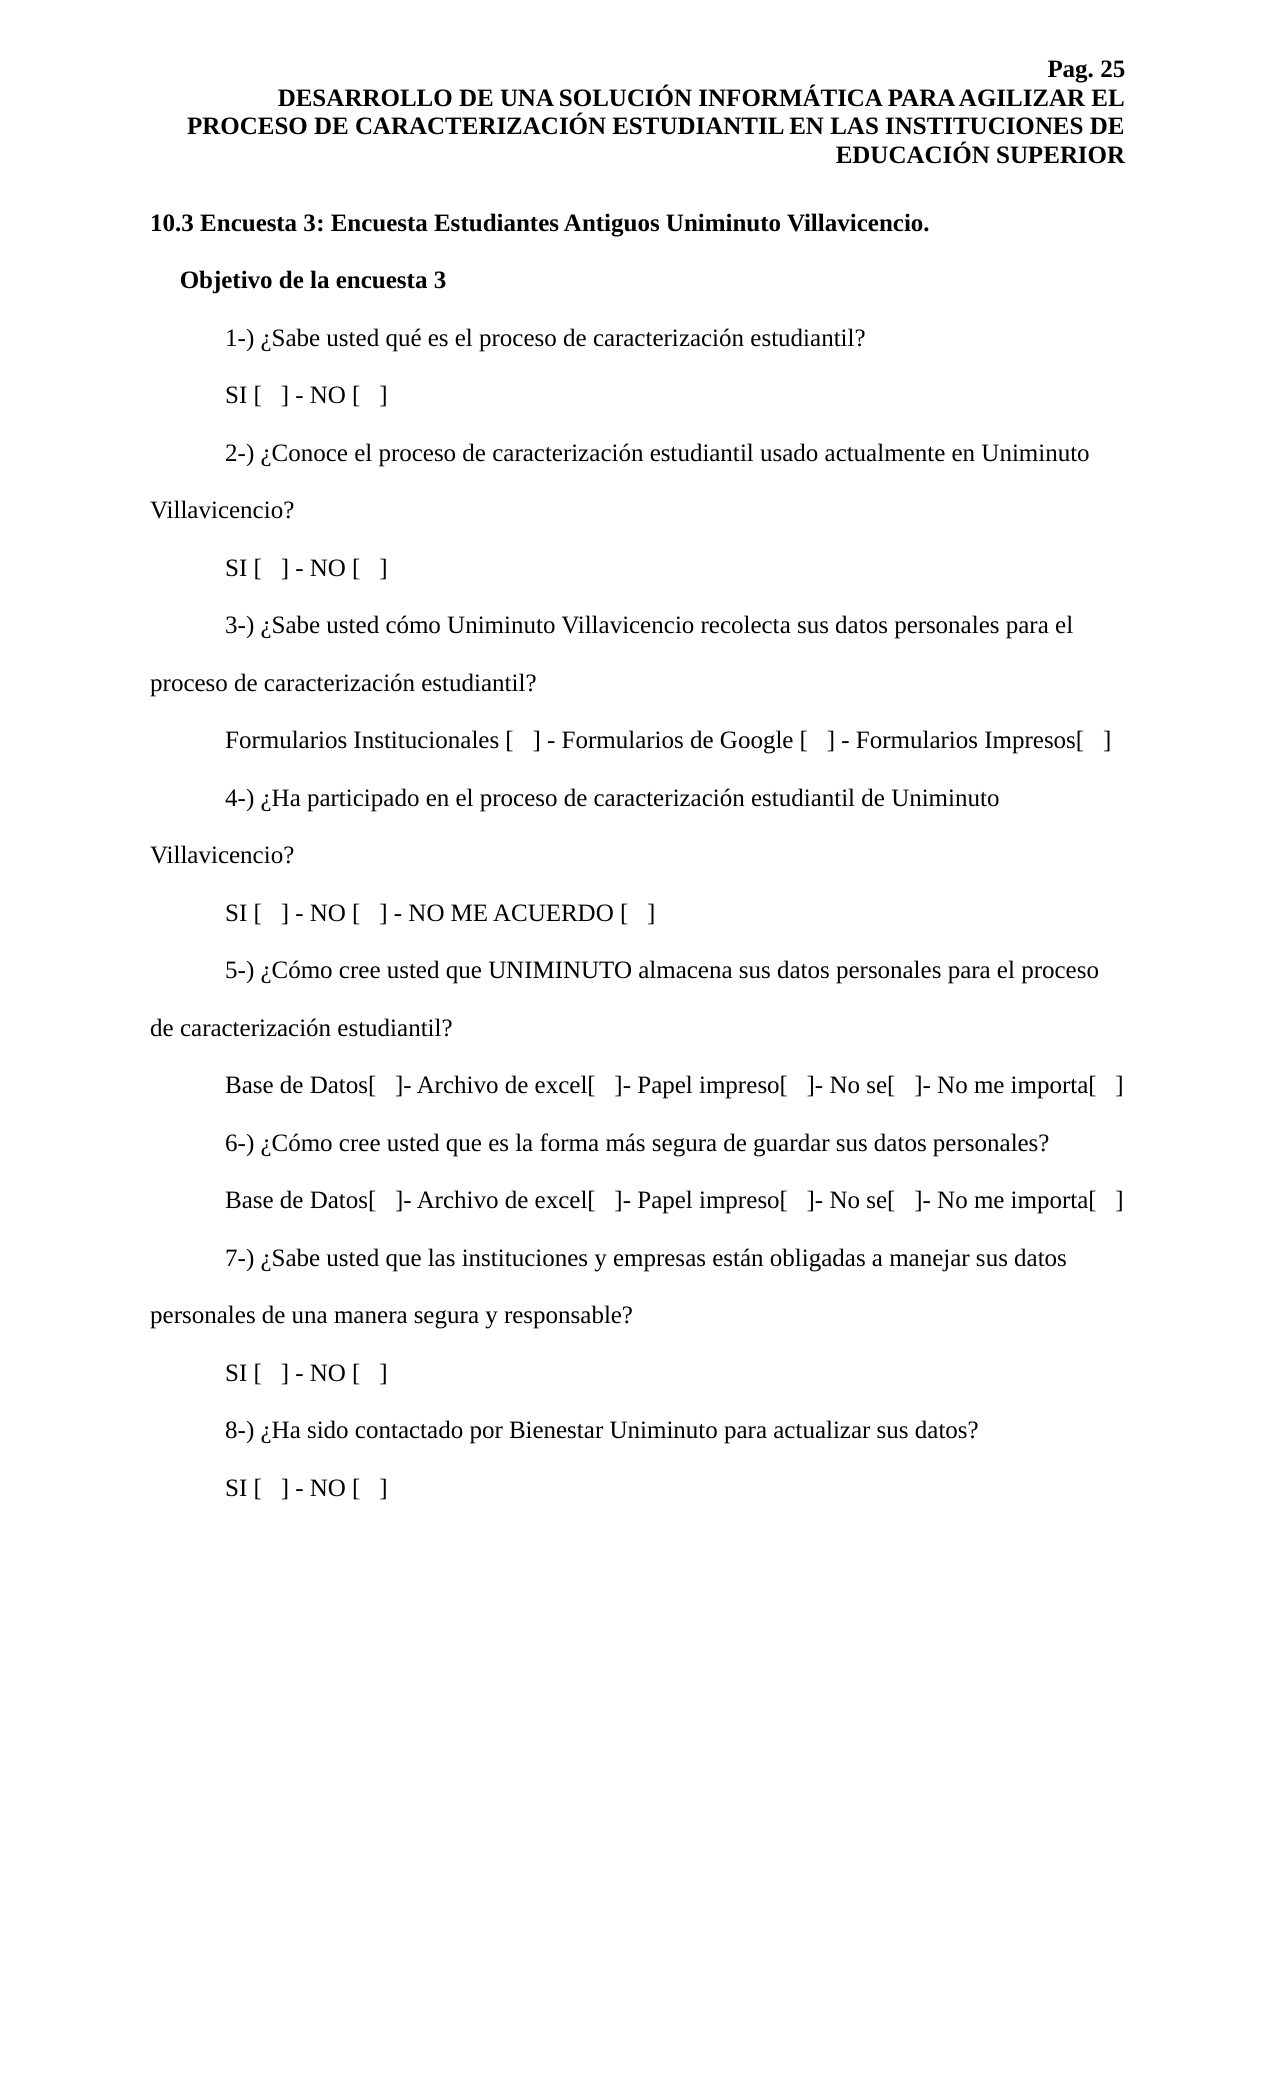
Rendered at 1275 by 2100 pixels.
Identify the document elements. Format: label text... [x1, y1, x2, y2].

text 5-) ¿Cómo cree usted que UNIMINUTO almacena sus datos personales para el proceso de caracterización estudiantil? [150, 955, 1125, 1042]
text 6-) ¿Cómo cree usted que es la forma más segura de guardar sus datos personales? [150, 1128, 1125, 1157]
text SI [ ] - NO [ ] - NO ME ACUERDO [ ] [150, 898, 1125, 927]
text 3-) ¿Sabe usted cómo Uniminuto Villavicencio recolecta sus datos personales para el proceso de caracterización estudiantil? [150, 610, 1125, 697]
text Base de Datos[ ]- Archivo de excel[ ]- Papel impreso[ ]- No se[ ]- No me importa[ ] [150, 1070, 1125, 1099]
text 8-) ¿Ha sido contactado por Bienestar Uniminuto para actualizar sus datos? [150, 1415, 1125, 1444]
text 1-) ¿Sabe usted qué es el proceso de caracterización estudiantil? [150, 323, 1125, 352]
text SI [ ] - NO [ ] [150, 1473, 1125, 1502]
text Formularios Institucionales [ ] - Formularios de Google [ ] - Formularios Impresos[ ] [150, 725, 1125, 754]
text SI [ ] - NO [ ] [150, 380, 1125, 409]
subtitle 10.3 Encuesta 3: Encuesta Estudiantes Antiguos Uniminuto Villavicencio. [150, 208, 1125, 237]
text SI [ ] - NO [ ] [150, 1358, 1125, 1387]
text SI [ ] - NO [ ] [150, 553, 1125, 582]
text 7-) ¿Sabe usted que las instituciones y empresas están obligadas a manejar sus datos personales de una manera segura y responsable? [150, 1243, 1125, 1329]
text 2-) ¿Conoce el proceso de caracterización estudiantil usado actualmente en Uniminuto Villavicencio? [150, 438, 1125, 524]
text Base de Datos[ ]- Archivo de excel[ ]- Papel impreso[ ]- No se[ ]- No me importa[ ] [150, 1185, 1125, 1214]
subtitle Objetivo de la encuesta 3 [150, 265, 1125, 294]
text 4-) ¿Ha participado en el proceso de caracterización estudiantil de Uniminuto Villavicencio? [150, 783, 1125, 869]
